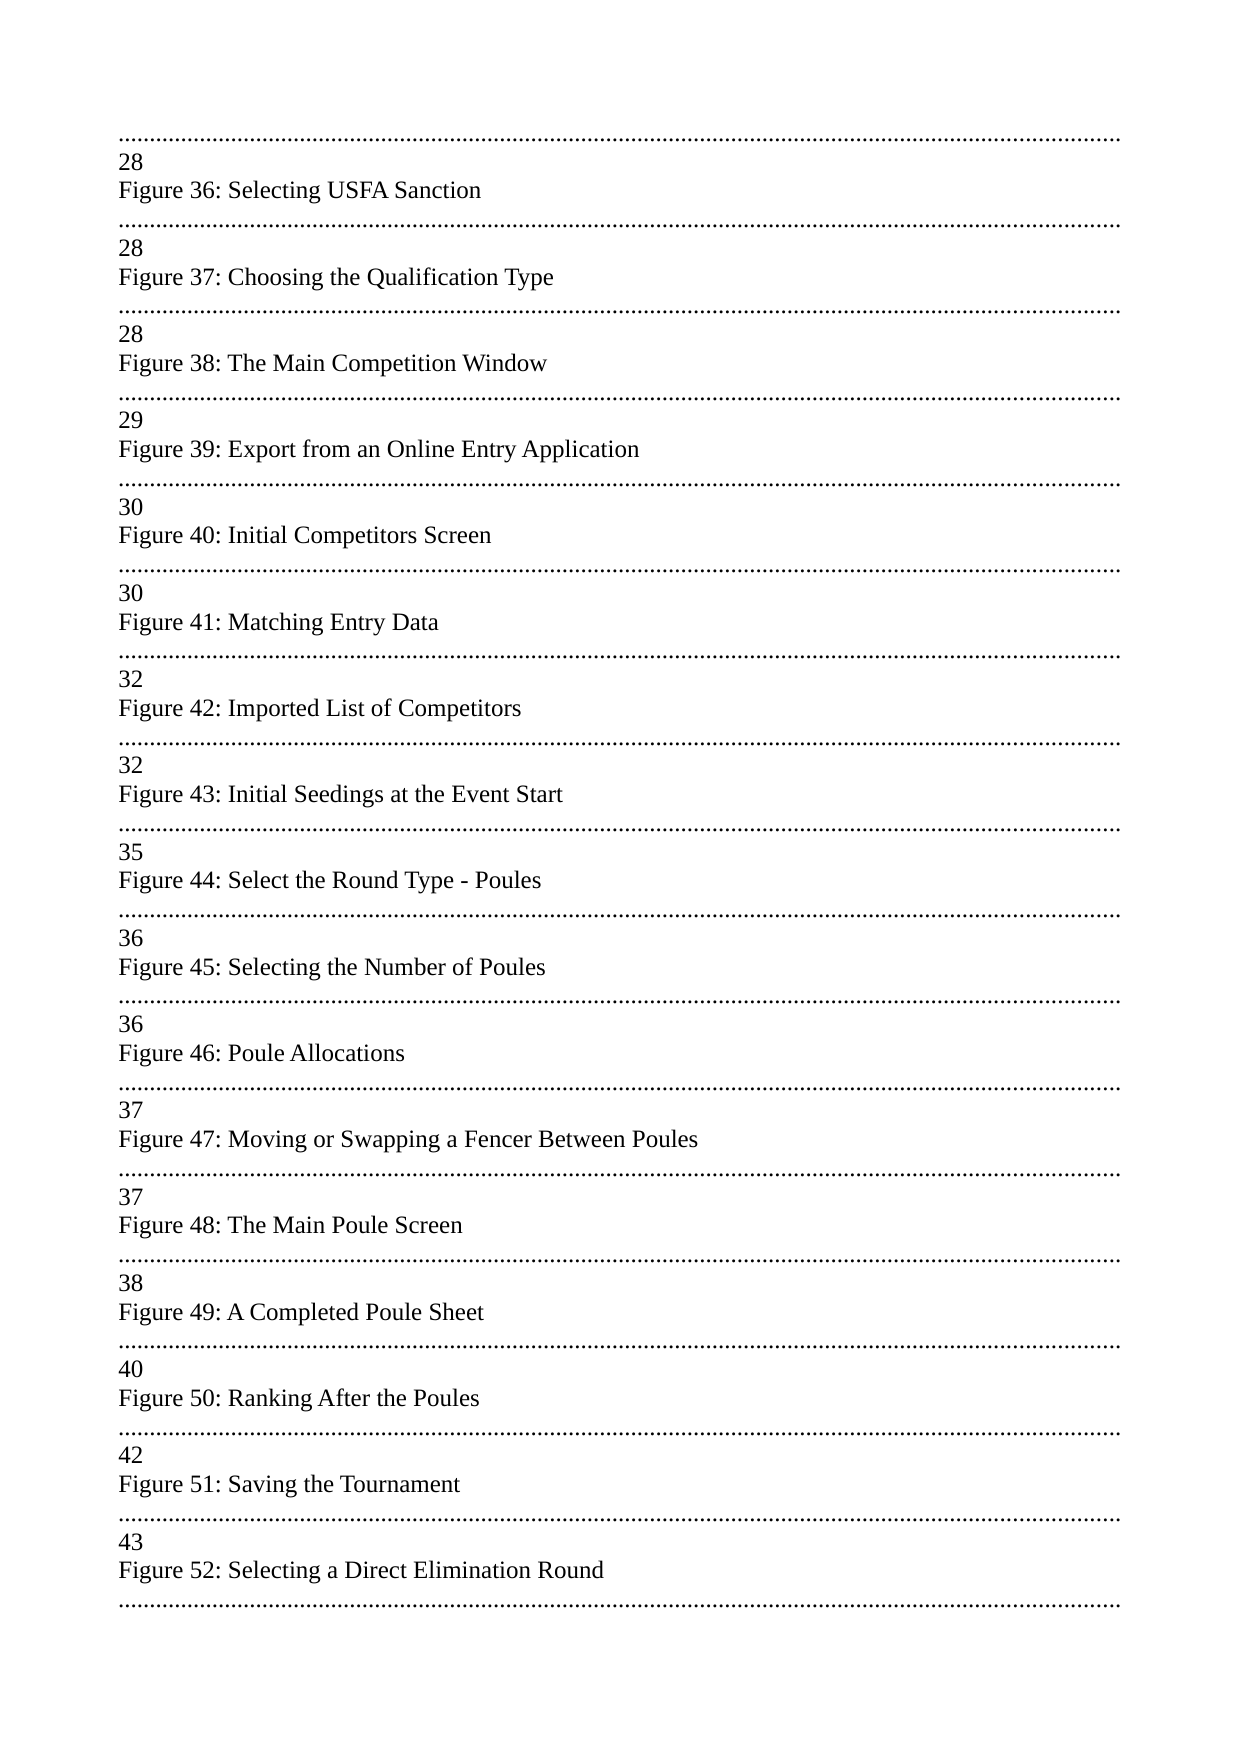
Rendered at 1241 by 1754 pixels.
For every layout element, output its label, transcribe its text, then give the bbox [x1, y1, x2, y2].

text Figure 45: Selecting the Number of Poules 36 [118, 952, 1122, 1038]
text Figure 35: Confirming the Seeding Method 28 [118, 118, 1122, 176]
text Figure 41: Matching Entry Data 32 [118, 607, 1122, 693]
text Figure 44: Select the Round Type - Poules 36 [118, 866, 1122, 952]
text Figure 39: Export from an Online Entry Application 30 [118, 434, 1122, 521]
text Figure 42: Imported List of Competitors 32 [118, 693, 1122, 779]
text Figure 37: Choosing the Qualification Type 28 [118, 262, 1122, 348]
text Figure 38: The Main Competition Window 29 [118, 348, 1122, 434]
text Figure 36: Selecting USFA Sanction 28 [118, 176, 1122, 262]
text Figure 51: Saving the Tournament 43 [118, 1469, 1122, 1556]
text Figure 47: Moving or Swapping a Fencer Between Poules 37 [118, 1124, 1122, 1211]
text Figure 40: Initial Competitors Screen 30 [118, 521, 1122, 607]
text Figure 46: Poule Allocations 37 [118, 1038, 1122, 1124]
text Figure 50: Ranking After the Poules 42 [118, 1383, 1122, 1469]
text Figure 43: Initial Seedings at the Event Start 35 [118, 779, 1122, 866]
text Figure 48: The Main Poule Screen 38 [118, 1211, 1122, 1297]
text Figure 49: A Completed Poule Sheet 40 [118, 1297, 1122, 1383]
text Figure 52: Selecting a Direct Elimination Round 43 [118, 1556, 1122, 1613]
